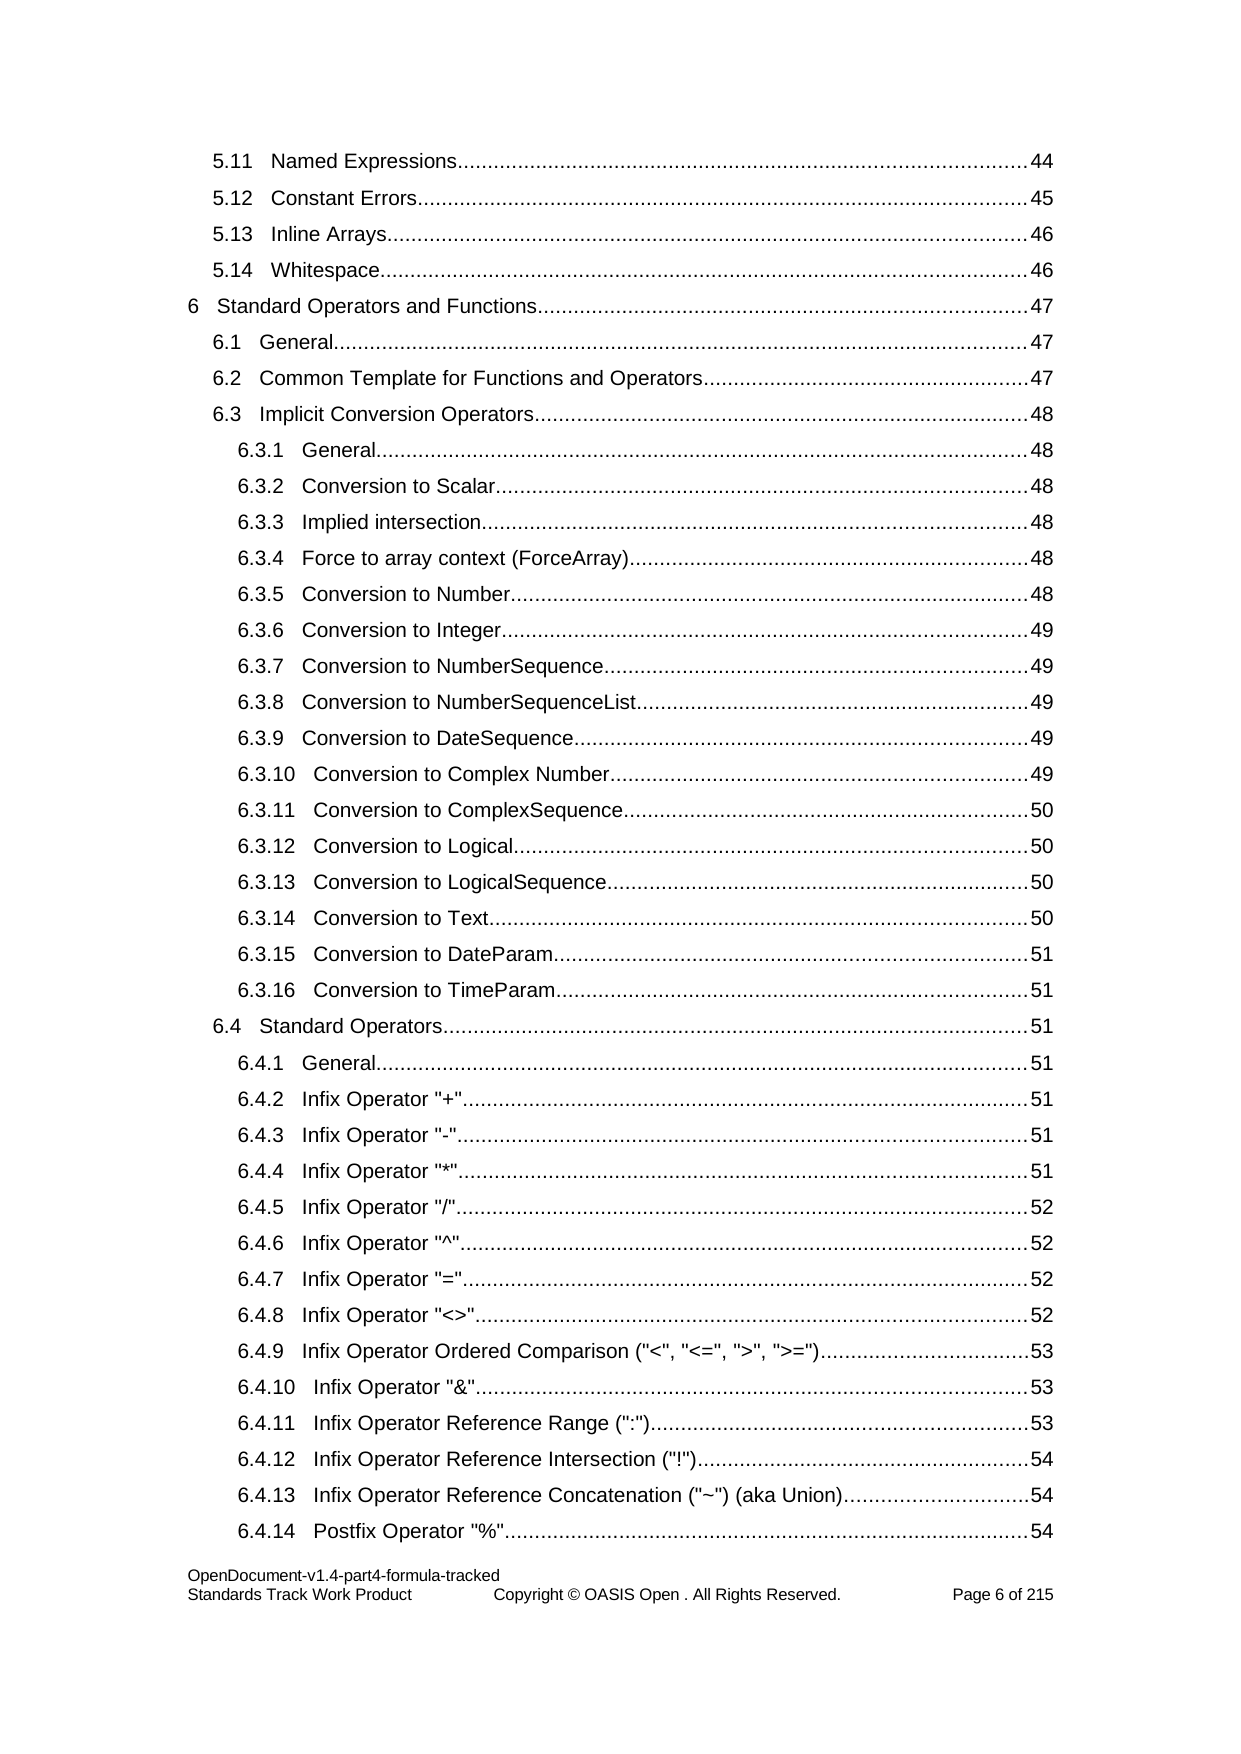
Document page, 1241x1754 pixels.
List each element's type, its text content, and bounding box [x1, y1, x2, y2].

text 6 Standard Operators and Functions 47 [187, 294, 1053, 318]
text 6.3.15 Conversion to DateParam 51 [237, 943, 1053, 966]
text 6.4.12 Infix Operator Reference Intersection ("!") 54 [237, 1447, 1053, 1471]
text 6.4.5 Infix Operator "/" 52 [237, 1195, 1053, 1219]
text 6.3.7 Conversion to NumberSequence 49 [237, 654, 1053, 678]
text 6.3.11 Conversion to ComplexSequence 50 [237, 799, 1053, 822]
text 6.3.9 Conversion to DateSequence 49 [237, 727, 1053, 750]
text 6.4.6 Infix Operator "^" 52 [237, 1231, 1053, 1255]
text 6.3.5 Conversion to Number 48 [237, 582, 1053, 606]
text 6.2 Common Template for Functions and Operators 47 [212, 366, 1053, 390]
text 6.3.14 Conversion to Text 50 [237, 907, 1053, 930]
text 6.3.1 General 48 [237, 438, 1053, 462]
text 5.12 Constant Errors 45 [212, 186, 1053, 209]
text 6.1 General 47 [212, 330, 1053, 354]
text 6.3.12 Conversion to Logical 50 [237, 835, 1053, 858]
text 6.4.4 Infix Operator "*" 51 [237, 1159, 1053, 1183]
text 5.14 Whitespace 46 [212, 258, 1053, 282]
text 6.3.2 Conversion to Scalar 48 [237, 474, 1053, 498]
text 6.3 Implicit Conversion Operators 48 [212, 402, 1053, 426]
text 6.4.9 Infix Operator Ordered Comparison ("<", "<=", ">", ">=") 53 [237, 1339, 1053, 1363]
text 6.3.3 Implied intersection 48 [237, 510, 1053, 534]
text 6.4.2 Infix Operator "+" 51 [237, 1087, 1053, 1111]
text 6.3.16 Conversion to TimeParam 51 [237, 979, 1053, 1002]
text 5.13 Inline Arrays 46 [212, 222, 1053, 246]
text 6.4.8 Infix Operator "<>" 52 [237, 1303, 1053, 1327]
text 6.3.4 Force to array context (ForceArray) 48 [237, 546, 1053, 570]
text 6.4.1 General 51 [237, 1051, 1053, 1074]
text 6.4 Standard Operators 51 [212, 1015, 1053, 1038]
text 6.4.11 Infix Operator Reference Range (":") 53 [237, 1411, 1053, 1435]
text 6.3.8 Conversion to NumberSequenceList 49 [237, 691, 1053, 714]
text 6.4.14 Postfix Operator "%" 54 [237, 1519, 1053, 1543]
text 6.4.7 Infix Operator "=" 52 [237, 1267, 1053, 1291]
text 6.3.13 Conversion to LogicalSequence 50 [237, 871, 1053, 894]
text 6.3.10 Conversion to Complex Number 49 [237, 763, 1053, 786]
text 6.4.10 Infix Operator "&" 53 [237, 1375, 1053, 1399]
text 6.3.6 Conversion to Integer 49 [237, 618, 1053, 642]
text 5.11 Named Expressions 44 [212, 150, 1053, 173]
text 6.4.13 Infix Operator Reference Concatenation ("~") (aka Union) 54 [237, 1483, 1053, 1507]
text 6.4.3 Infix Operator "-" 51 [237, 1123, 1053, 1147]
